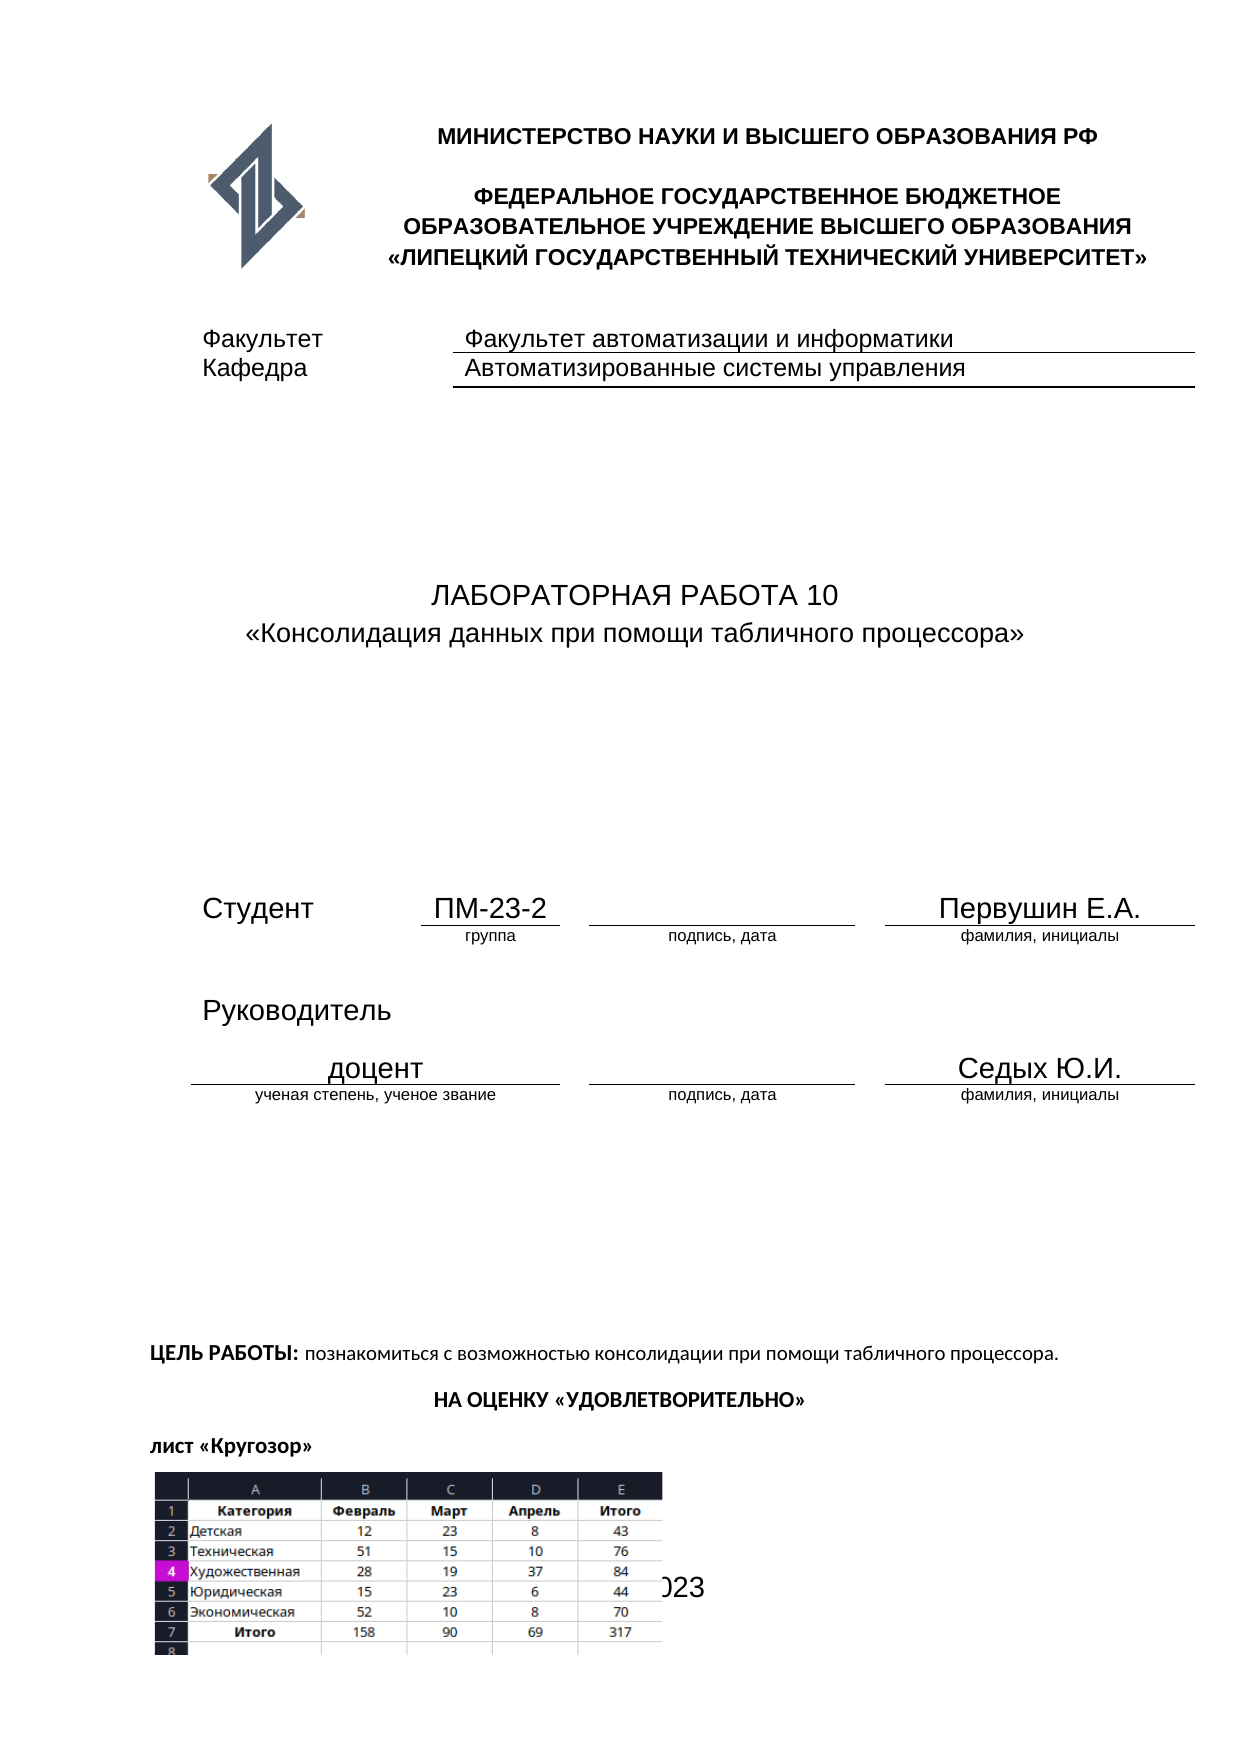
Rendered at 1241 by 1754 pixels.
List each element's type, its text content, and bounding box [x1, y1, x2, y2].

table_cell [855, 993, 885, 1051]
table_cell подпись, дата [589, 926, 855, 959]
table_cell подпись, дата [589, 1085, 855, 1104]
table_cell Руководитель [191, 993, 421, 1051]
table_cell Седых Ю.И. [885, 1051, 1195, 1084]
table_cell ученая степень, ученое звание [191, 1085, 560, 1104]
table_cell [191, 959, 421, 993]
text «Консолидация данных при помощи табличного процессора» [179, 617, 1090, 648]
table_header Факультет [191, 324, 453, 352]
table_cell [589, 1051, 855, 1084]
table_header ПМ-23-2 [421, 891, 560, 925]
picture [194, 122, 320, 276]
table_header [320, 123, 353, 276]
table_header [589, 891, 855, 925]
table_header [560, 891, 589, 925]
table_cell [855, 1084, 885, 1104]
table_cell [855, 925, 885, 959]
picture [154, 1472, 663, 1655]
table_cell [560, 1051, 589, 1084]
text ЦЕЛЬ РАБОТЫ: познакомиться с возможностью консолидации при помощи табличного процессора. [150, 1338, 1090, 1366]
table_cell [191, 925, 421, 959]
table_cell доцент [191, 1051, 560, 1084]
table_cell [855, 1051, 885, 1084]
text НА ОЦЕНКУ «УДОВЛЕТВОРИТЕЛЬНО» [150, 1385, 1090, 1413]
table_header Студент [191, 891, 421, 925]
table_cell [855, 959, 885, 993]
table_cell [421, 959, 560, 993]
table_cell группа [421, 926, 560, 959]
table_header [161, 123, 194, 276]
table_cell [560, 1084, 589, 1104]
table_cell [560, 993, 589, 1051]
table_cell [560, 959, 589, 993]
table_header Факультет автоматизации и информатики [453, 324, 1195, 352]
table_cell [885, 959, 1195, 993]
table_cell Автоматизированные системы управления [453, 353, 1195, 386]
table_cell [589, 993, 855, 1051]
table_cell фамилия, инициалы [885, 926, 1195, 959]
table_cell [885, 993, 1195, 1051]
text ЛАБОРАТОРНАЯ РАБОТА 10 [179, 578, 1090, 612]
table_cell фамилия, инициалы [885, 1085, 1195, 1104]
table_cell Кафедра [191, 352, 453, 386]
table_header Первушин Е.А. [885, 891, 1195, 925]
text лист «Кругозор» [150, 1432, 1090, 1488]
table_header МИНИСТЕРСТВО НАУКИ И ВЫСШЕГО ОБРАЗОВАНИЯ РФ ФЕДЕРАЛЬНОЕ ГОСУДАРСТВЕННОЕ БЮДЖЕТНОЕ ОБРАЗОВАТЕЛЬНОЕ УЧРЕЖДЕНИЕ ВЫСШЕГО ОБРАЗОВАНИЯ «ЛИПЕЦКИЙ ГОСУДАРСТВЕННЫЙ ТЕХНИЧЕСКИЙ УНИВЕРСИТЕТ» [353, 123, 1171, 276]
table_cell [421, 993, 560, 1051]
table_cell [589, 959, 855, 993]
table_header [855, 891, 885, 925]
table_cell [560, 925, 589, 959]
